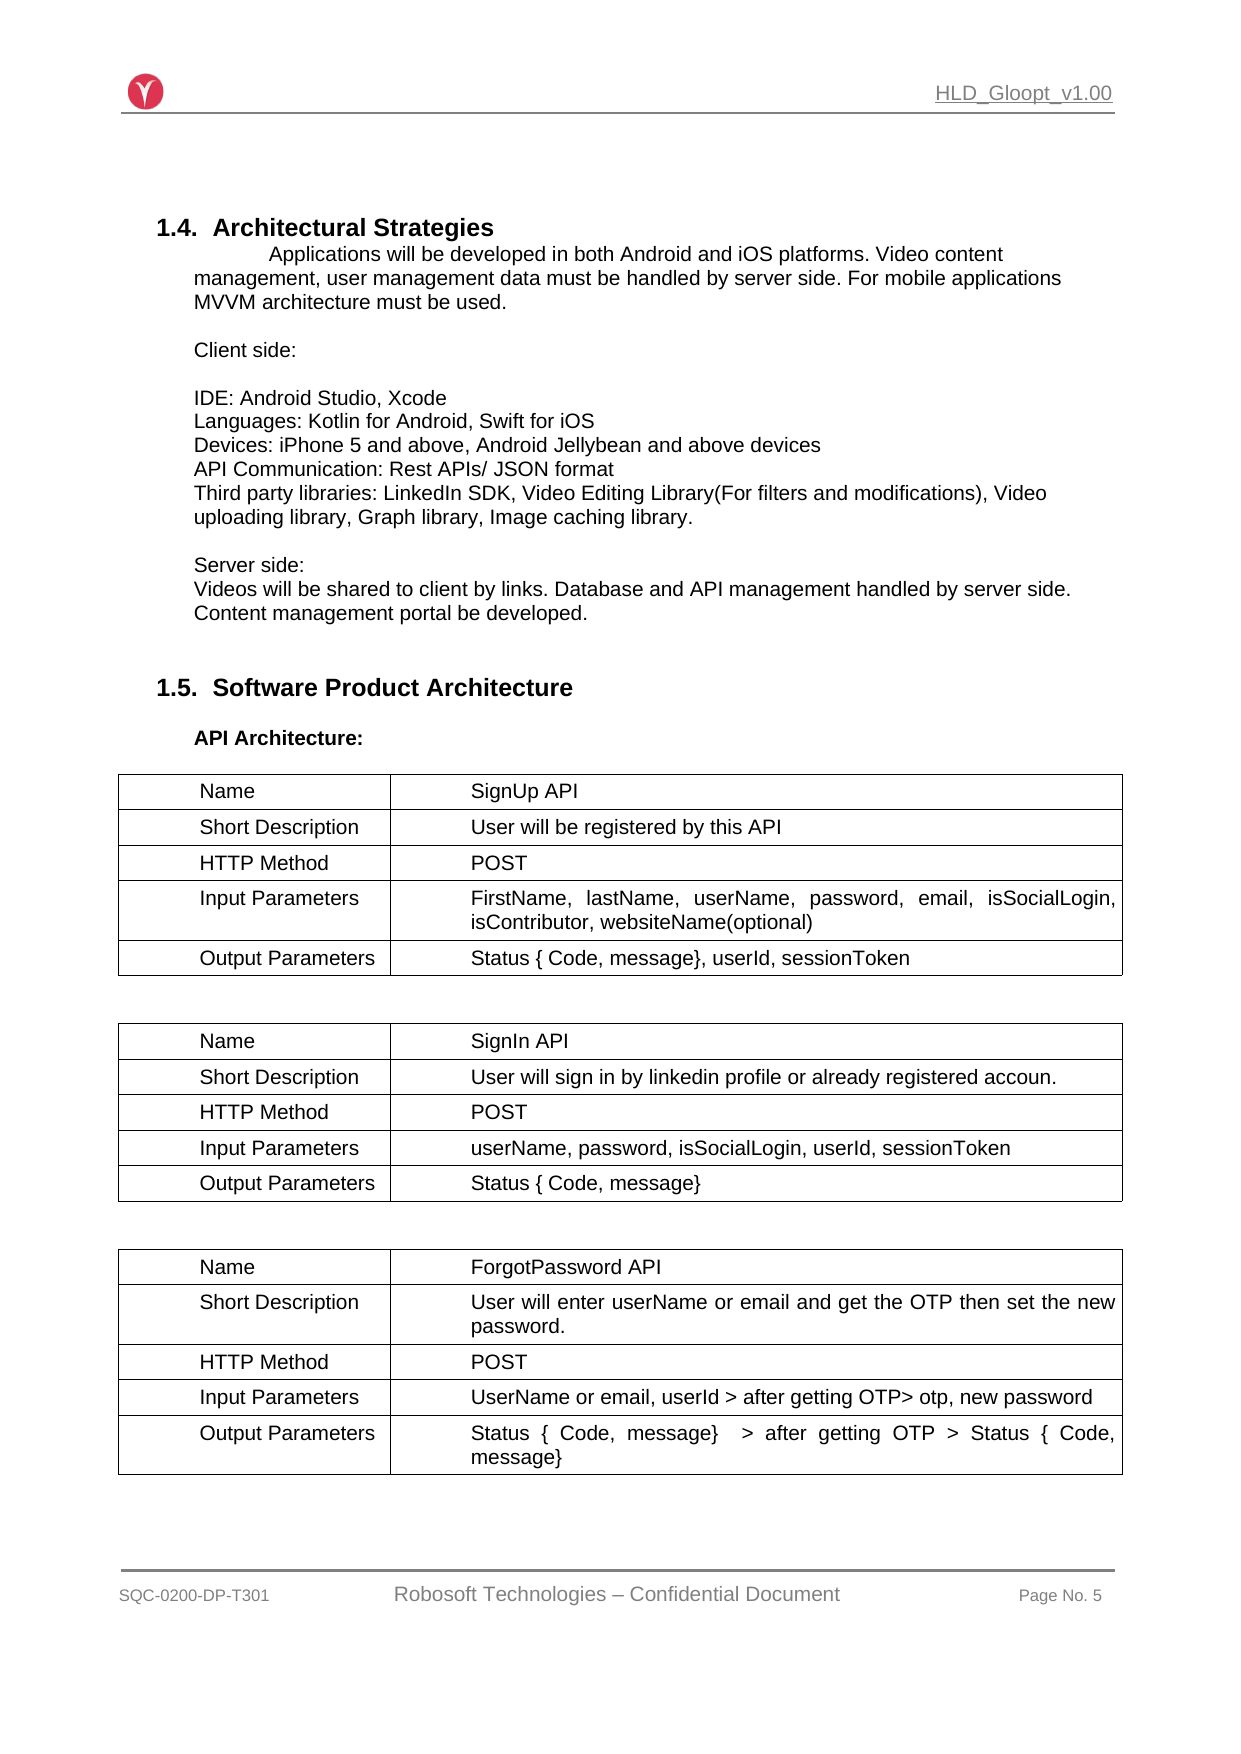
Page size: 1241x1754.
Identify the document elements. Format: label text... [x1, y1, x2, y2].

text Devices: iPhone 5 and above, Android Jellybean and above devices [193, 433, 1122, 457]
text Third party libraries: LinkedIn SDK, Video Editing Library(For filters and modifications), Video uploading library, Graph library, Image caching library. [193, 481, 1122, 529]
table_cell Input Parameters [119, 881, 390, 939]
text Server side: [193, 553, 1122, 577]
table_cell Short Description [119, 1285, 390, 1344]
table_cell POST [391, 1095, 1122, 1130]
table_cell Status { Code, message} [391, 1166, 1122, 1201]
table_cell Input Parameters [119, 1380, 390, 1415]
text IDE: Android Studio, Xcode [193, 385, 1122, 409]
table_cell Input Parameters [119, 1131, 390, 1165]
table_cell POST [391, 846, 1122, 880]
table_cell User will sign in by linkedin profile or already registered accoun. [391, 1060, 1122, 1094]
table_cell Output Parameters [119, 1416, 390, 1474]
table_cell HTTP Method [119, 1095, 390, 1130]
table_cell User will be registered by this API [391, 810, 1122, 844]
table_cell UserName or email, userId > after getting OTP> otp, new password [391, 1380, 1122, 1415]
text Languages: Kotlin for Android, Swift for iOS [193, 409, 1122, 433]
table_header SignIn API [391, 1024, 1122, 1059]
table_cell Output Parameters [119, 941, 390, 975]
picture [127, 73, 164, 110]
table_cell userName, password, isSocialLogin, userId, sessionToken [391, 1131, 1122, 1165]
table_header SignUp API [391, 775, 1122, 809]
table_cell Output Parameters [119, 1166, 390, 1201]
table_cell Short Description [119, 810, 390, 844]
table_header Name [119, 1250, 390, 1284]
text Client side: [193, 337, 1122, 361]
text Videos will be shared to client by links. Database and API management handled by server side. Content management portal be developed. [193, 577, 1122, 625]
table_header Name [119, 775, 390, 809]
table_cell Status { Code, message}, userId, sessionToken [391, 941, 1122, 975]
table_cell Status { Code, message} > after getting OTP > Status { Code, message} [391, 1416, 1122, 1474]
table_cell HTTP Method [119, 846, 390, 880]
table_cell User will enter userName or email and get the OTP then set the new password. [391, 1285, 1122, 1344]
table_header ForgotPassword API [391, 1250, 1122, 1284]
table_header Name [119, 1024, 390, 1059]
table_cell POST [391, 1345, 1122, 1379]
subtitle Software Product Architecture [156, 673, 1122, 702]
text Applications will be developed in both Android and iOS platforms. Video content management, user management data must be handled by server side. For mobile applications MVVM architecture must be used. [193, 242, 1122, 313]
text API Architecture: [193, 726, 1122, 749]
table_cell Short Description [119, 1060, 390, 1094]
subtitle Architectural Strategies [156, 213, 1122, 242]
text API Communication: Rest APIs/ JSON format [193, 457, 1122, 481]
table_cell FirstName, lastName, userName, password, email, isSocialLogin, isContributor, websiteName(optional) [391, 881, 1122, 939]
table_cell HTTP Method [119, 1345, 390, 1379]
